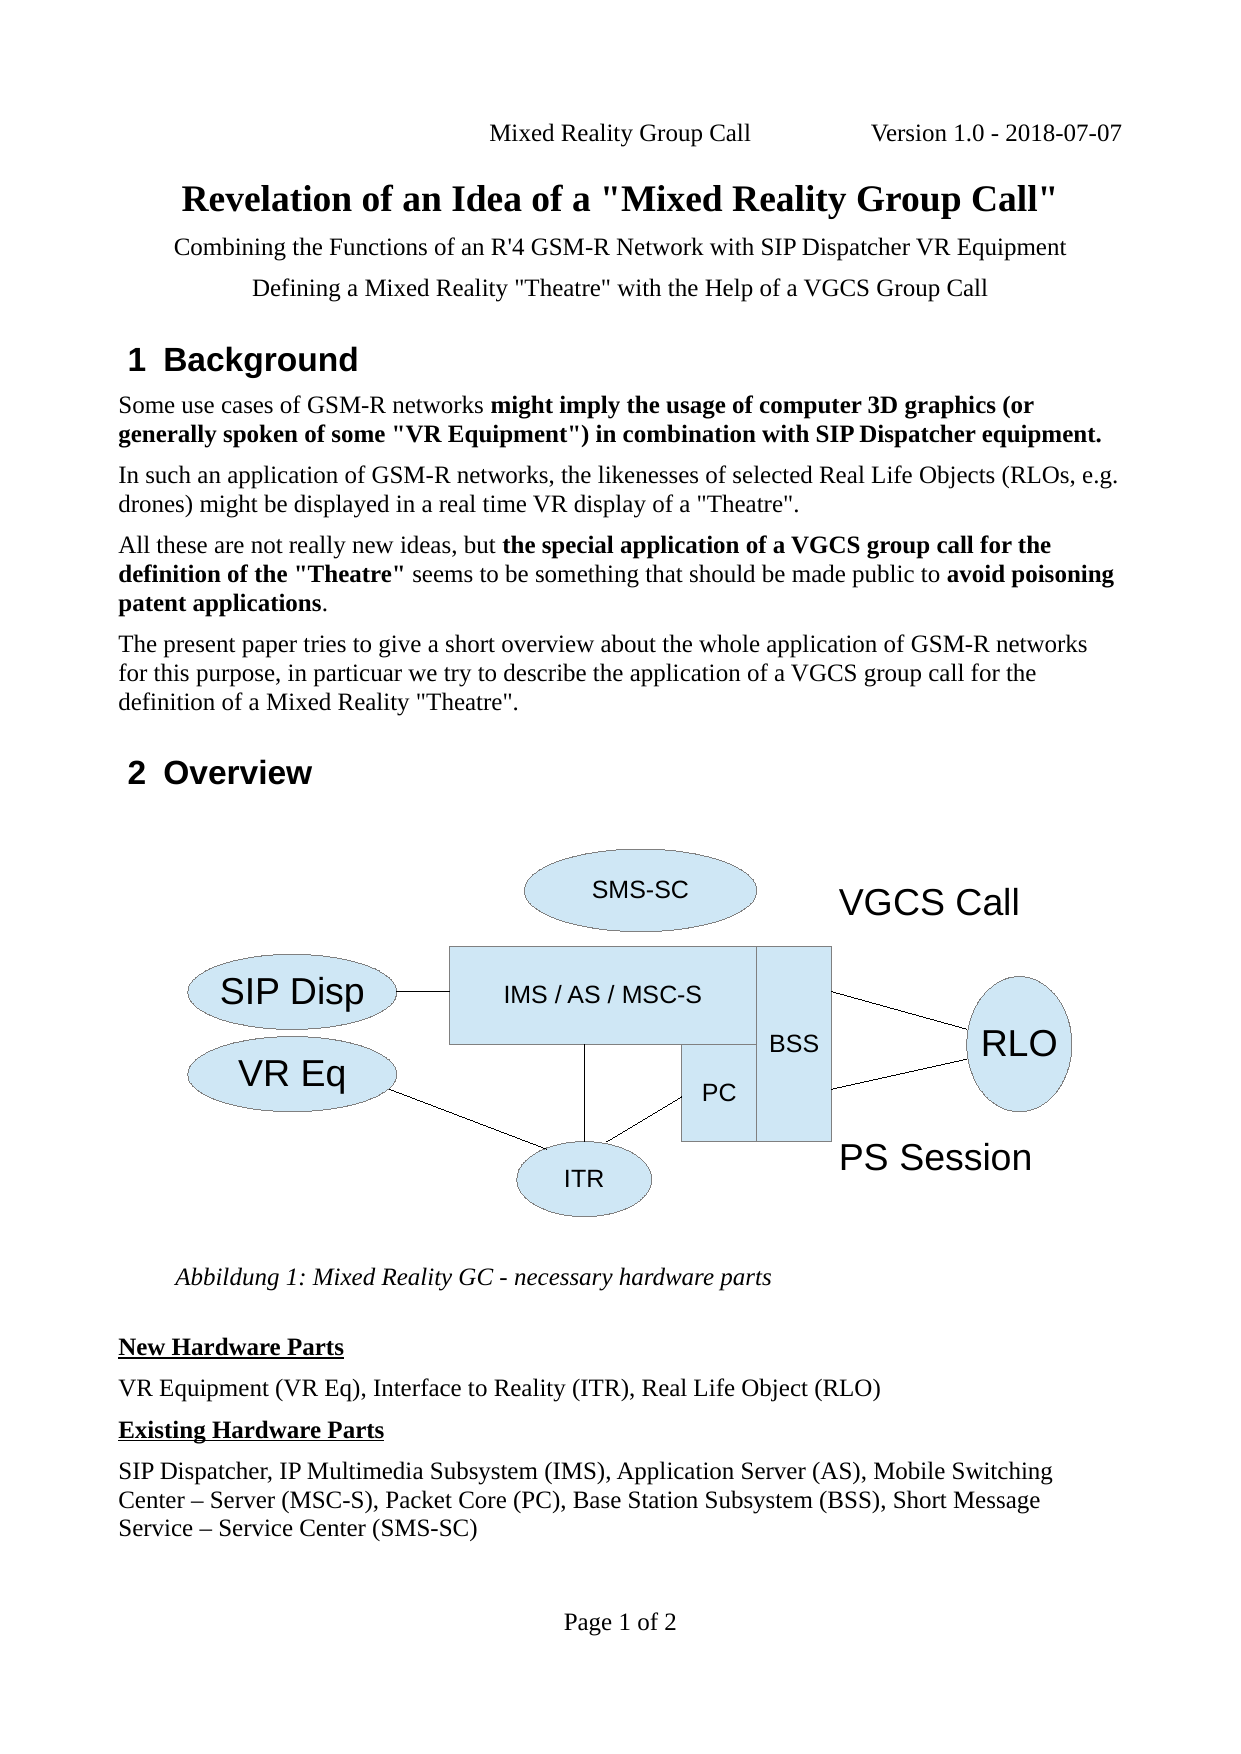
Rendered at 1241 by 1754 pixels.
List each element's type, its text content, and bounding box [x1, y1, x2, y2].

subtitle Background [118, 339, 1122, 378]
text In such an application of GSM-R networks, the likenesses of selected Real Life Objects (RLOs, e.g. drones) might be displayed in a real time VR display of a "Theatre". [118, 461, 1122, 518]
text All these are not really new ideas, but the special application of a VGCS group call for the definition of the "Theatre" seems to be something that should be made public to avoid poisoning patent applications. [118, 531, 1122, 617]
subtitle Overview [118, 753, 1122, 792]
text Defining a Mixed Reality "Theatre" with the Help of a VGCS Group Call [118, 273, 1122, 302]
text Some use cases of GSM-R networks might imply the usage of computer 3D graphics (or generally spoken of some "VR Equipment") in combination with SIP Dispatcher equipment. [118, 391, 1122, 448]
text VR Equipment (VR Eq), Interface to Reality (ITR), Real Life Object (RLO) [118, 1373, 1122, 1402]
text Existing Hardware Parts [118, 1415, 1122, 1443]
text SIP Dispatcher, IP Multimedia Subsystem (IMS), Application Server (AS), Mobile Switching Center – Server (MSC-S), Packet Core (PC), Base Station Subsystem (BSS), Short Message Service – Service Center (SMS-SC) [118, 1456, 1122, 1542]
text Revelation of an Idea of a "Mixed Reality Group Call" [118, 176, 1122, 219]
text Abbildung 1: Mixed Reality GC - necessary hardware parts [175, 817, 1080, 1291]
text The present paper tries to give a short overview about the whole application of GSM-R networks for this purpose, in particuar we try to describe the application of a VGCS group call for the definition of a Mixed Reality "Theatre". [118, 629, 1122, 716]
text New Hardware Parts [118, 1332, 1122, 1361]
text Combining the Functions of an R'4 GSM-R Network with SIP Dispatcher VR Equipment [118, 232, 1122, 261]
